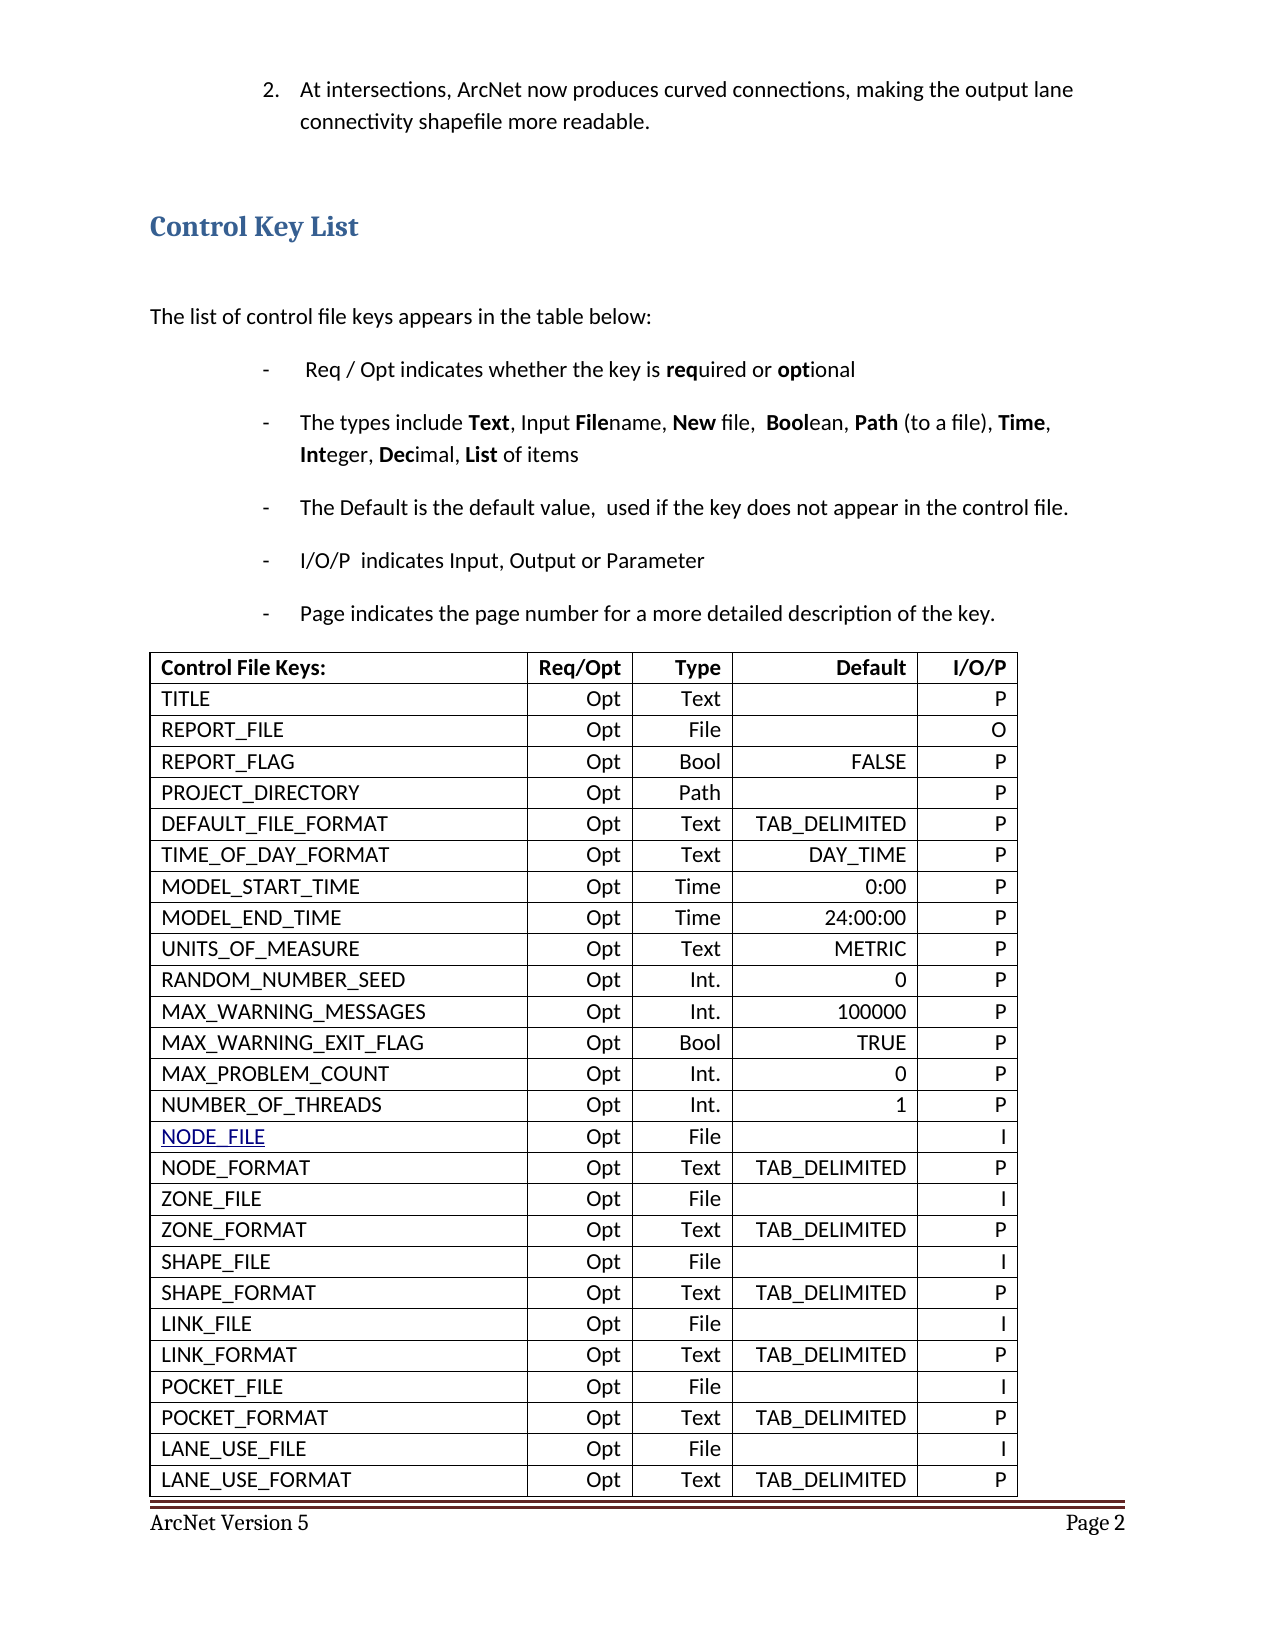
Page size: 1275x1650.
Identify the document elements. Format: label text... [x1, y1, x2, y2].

table_cell 1 [733, 1091, 917, 1121]
table_cell LANE_USE_FORMAT [151, 1466, 527, 1496]
table_cell Opt [528, 903, 632, 933]
table_cell Time [633, 903, 732, 933]
table_cell [733, 1247, 917, 1277]
table_cell Opt [528, 934, 632, 964]
table_cell TRUE [733, 1028, 917, 1058]
table_cell Text [633, 934, 732, 964]
table_cell P [918, 872, 1017, 902]
table_cell Int. [633, 1059, 732, 1089]
list Page indicates the page number for a more detailed description of the key. [262, 599, 1125, 627]
table_cell METRIC [733, 934, 917, 964]
table_cell Text [633, 809, 732, 839]
table_cell POCKET_FILE [151, 1372, 527, 1402]
table_cell 0 [733, 966, 917, 996]
table_cell Opt [528, 809, 632, 839]
table_cell Opt [528, 1153, 632, 1183]
table_cell P [918, 1403, 1017, 1433]
list The Default is the default value, used if the key does not appear in the control file. [262, 493, 1125, 521]
table_cell P [918, 1059, 1017, 1089]
table_cell I [918, 1372, 1017, 1402]
table_cell Opt [528, 1059, 632, 1089]
table_cell Opt [528, 1216, 632, 1246]
table_cell TAB_DELIMITED [733, 1153, 917, 1183]
table_cell Int. [633, 966, 732, 996]
table_cell 24:00:00 [733, 903, 917, 933]
table_cell Opt [528, 1466, 632, 1496]
table_cell Int. [633, 1091, 732, 1121]
table_cell MAX_PROBLEM_COUNT [151, 1059, 527, 1089]
table_cell I [918, 1434, 1017, 1464]
table_cell Text [633, 1466, 732, 1496]
table_cell [733, 716, 917, 746]
table_cell Opt [528, 1309, 632, 1339]
table_cell UNITS_OF_MEASURE [151, 934, 527, 964]
table_cell O [918, 716, 1017, 746]
table_header I/O/P [918, 653, 1017, 683]
table_cell TIME_OF_DAY_FORMAT [151, 841, 527, 871]
table_cell Opt [528, 872, 632, 902]
table_cell P [918, 684, 1017, 714]
table_cell File [633, 1122, 732, 1152]
table_cell TAB_DELIMITED [733, 809, 917, 839]
table_cell Opt [528, 747, 632, 777]
table_cell P [918, 778, 1017, 808]
table_cell MODEL_START_TIME [151, 872, 527, 902]
table_cell P [918, 997, 1017, 1027]
table_cell Text [633, 841, 732, 871]
table_cell LINK_FILE [151, 1309, 527, 1339]
table_cell Text [633, 1278, 732, 1308]
table_cell Opt [528, 997, 632, 1027]
table_cell REPORT_FILE [151, 716, 527, 746]
table_cell TITLE [151, 684, 527, 714]
table_cell P [918, 1466, 1017, 1496]
table_cell REPORT_FLAG [151, 747, 527, 777]
table_cell I [918, 1247, 1017, 1277]
table_cell [733, 1434, 917, 1464]
text The list of control file keys appears in the table below: [150, 302, 1125, 330]
table_cell I [918, 1122, 1017, 1152]
table_cell 0 [733, 1059, 917, 1089]
table_cell SHAPE_FILE [151, 1247, 527, 1277]
table_cell Opt [528, 716, 632, 746]
table_header Req/Opt [528, 653, 632, 683]
table_cell ZONE_FORMAT [151, 1216, 527, 1246]
table_cell Opt [528, 1341, 632, 1371]
table_cell Opt [528, 684, 632, 714]
table_cell P [918, 809, 1017, 839]
table_cell Opt [528, 1247, 632, 1277]
table_cell Opt [528, 1091, 632, 1121]
table_cell P [918, 1278, 1017, 1308]
table_cell [733, 778, 917, 808]
table_cell P [918, 934, 1017, 964]
table_cell NODE_FORMAT [151, 1153, 527, 1183]
table_cell [733, 684, 917, 714]
table_cell MAX_WARNING_MESSAGES [151, 997, 527, 1027]
table_cell Opt [528, 1028, 632, 1058]
table_cell TAB_DELIMITED [733, 1278, 917, 1308]
table_cell P [918, 1028, 1017, 1058]
table_cell P [918, 903, 1017, 933]
table_cell [733, 1184, 917, 1214]
table_cell LINK_FORMAT [151, 1341, 527, 1371]
table_header Control File Keys: [151, 653, 527, 683]
table_cell Text [633, 1403, 732, 1433]
table_cell I [918, 1184, 1017, 1214]
table_cell TAB_DELIMITED [733, 1466, 917, 1496]
table_cell Text [633, 1153, 732, 1183]
table_cell Path [633, 778, 732, 808]
table_cell Text [633, 684, 732, 714]
table_cell TAB_DELIMITED [733, 1216, 917, 1246]
table_cell Time [633, 872, 732, 902]
table_header Type [633, 653, 732, 683]
table_cell [733, 1122, 917, 1152]
table_cell FALSE [733, 747, 917, 777]
table_cell RANDOM_NUMBER_SEED [151, 966, 527, 996]
table_cell Text [633, 1341, 732, 1371]
table_cell Opt [528, 1403, 632, 1433]
table_cell P [918, 1091, 1017, 1121]
table_cell File [633, 1372, 732, 1402]
table_cell P [918, 1153, 1017, 1183]
table_cell P [918, 841, 1017, 871]
table_cell P [918, 1216, 1017, 1246]
table_cell File [633, 1309, 732, 1339]
table_cell [733, 1372, 917, 1402]
table_cell File [633, 1434, 732, 1464]
table_cell Bool [633, 1028, 732, 1058]
table_cell Opt [528, 1278, 632, 1308]
table_cell 100000 [733, 997, 917, 1027]
table_cell NUMBER_OF_THREADS [151, 1091, 527, 1121]
table_cell Opt [528, 1372, 632, 1402]
table_cell TAB_DELIMITED [733, 1403, 917, 1433]
table_cell Text [633, 1216, 732, 1246]
table_cell [733, 1309, 917, 1339]
list Req / Opt indicates whether the key is required or optional [262, 355, 1125, 383]
table_cell PROJECT_DIRECTORY [151, 778, 527, 808]
table_cell Opt [528, 1122, 632, 1152]
table_cell Bool [633, 747, 732, 777]
subtitle Control Key List [150, 210, 1125, 244]
table_cell 0:00 [733, 872, 917, 902]
table_cell Int. [633, 997, 732, 1027]
table_cell I [918, 1309, 1017, 1339]
table_cell LANE_USE_FILE [151, 1434, 527, 1464]
table_cell MAX_WARNING_EXIT_FLAG [151, 1028, 527, 1058]
table_cell ZONE_FILE [151, 1184, 527, 1214]
table_header Default [733, 653, 917, 683]
table_cell Opt [528, 1434, 632, 1464]
table_cell POCKET_FORMAT [151, 1403, 527, 1433]
table_cell P [918, 966, 1017, 996]
table_cell File [633, 1184, 732, 1214]
table_cell NODE_FILE [151, 1122, 527, 1152]
table_cell SHAPE_FORMAT [151, 1278, 527, 1308]
table_cell Opt [528, 1184, 632, 1214]
table_cell DAY_TIME [733, 841, 917, 871]
table_cell Opt [528, 966, 632, 996]
table_cell Opt [528, 841, 632, 871]
table_cell P [918, 747, 1017, 777]
table_cell File [633, 716, 732, 746]
table_cell TAB_DELIMITED [733, 1341, 917, 1371]
table_cell Opt [528, 778, 632, 808]
list At intersections, ArcNet now produces curved connections, making the output lane connectivity shapefile more readable. [262, 75, 1125, 135]
table_cell DEFAULT_FILE_FORMAT [151, 809, 527, 839]
table_cell MODEL_END_TIME [151, 903, 527, 933]
list The types include Text, Input Filename, New file, Boolean, Path (to a file), Time, Integer, Decimal, List of items [262, 408, 1125, 468]
list I/O/P indicates Input, Output or Parameter [262, 546, 1125, 574]
table_cell File [633, 1247, 732, 1277]
table_cell P [918, 1341, 1017, 1371]
